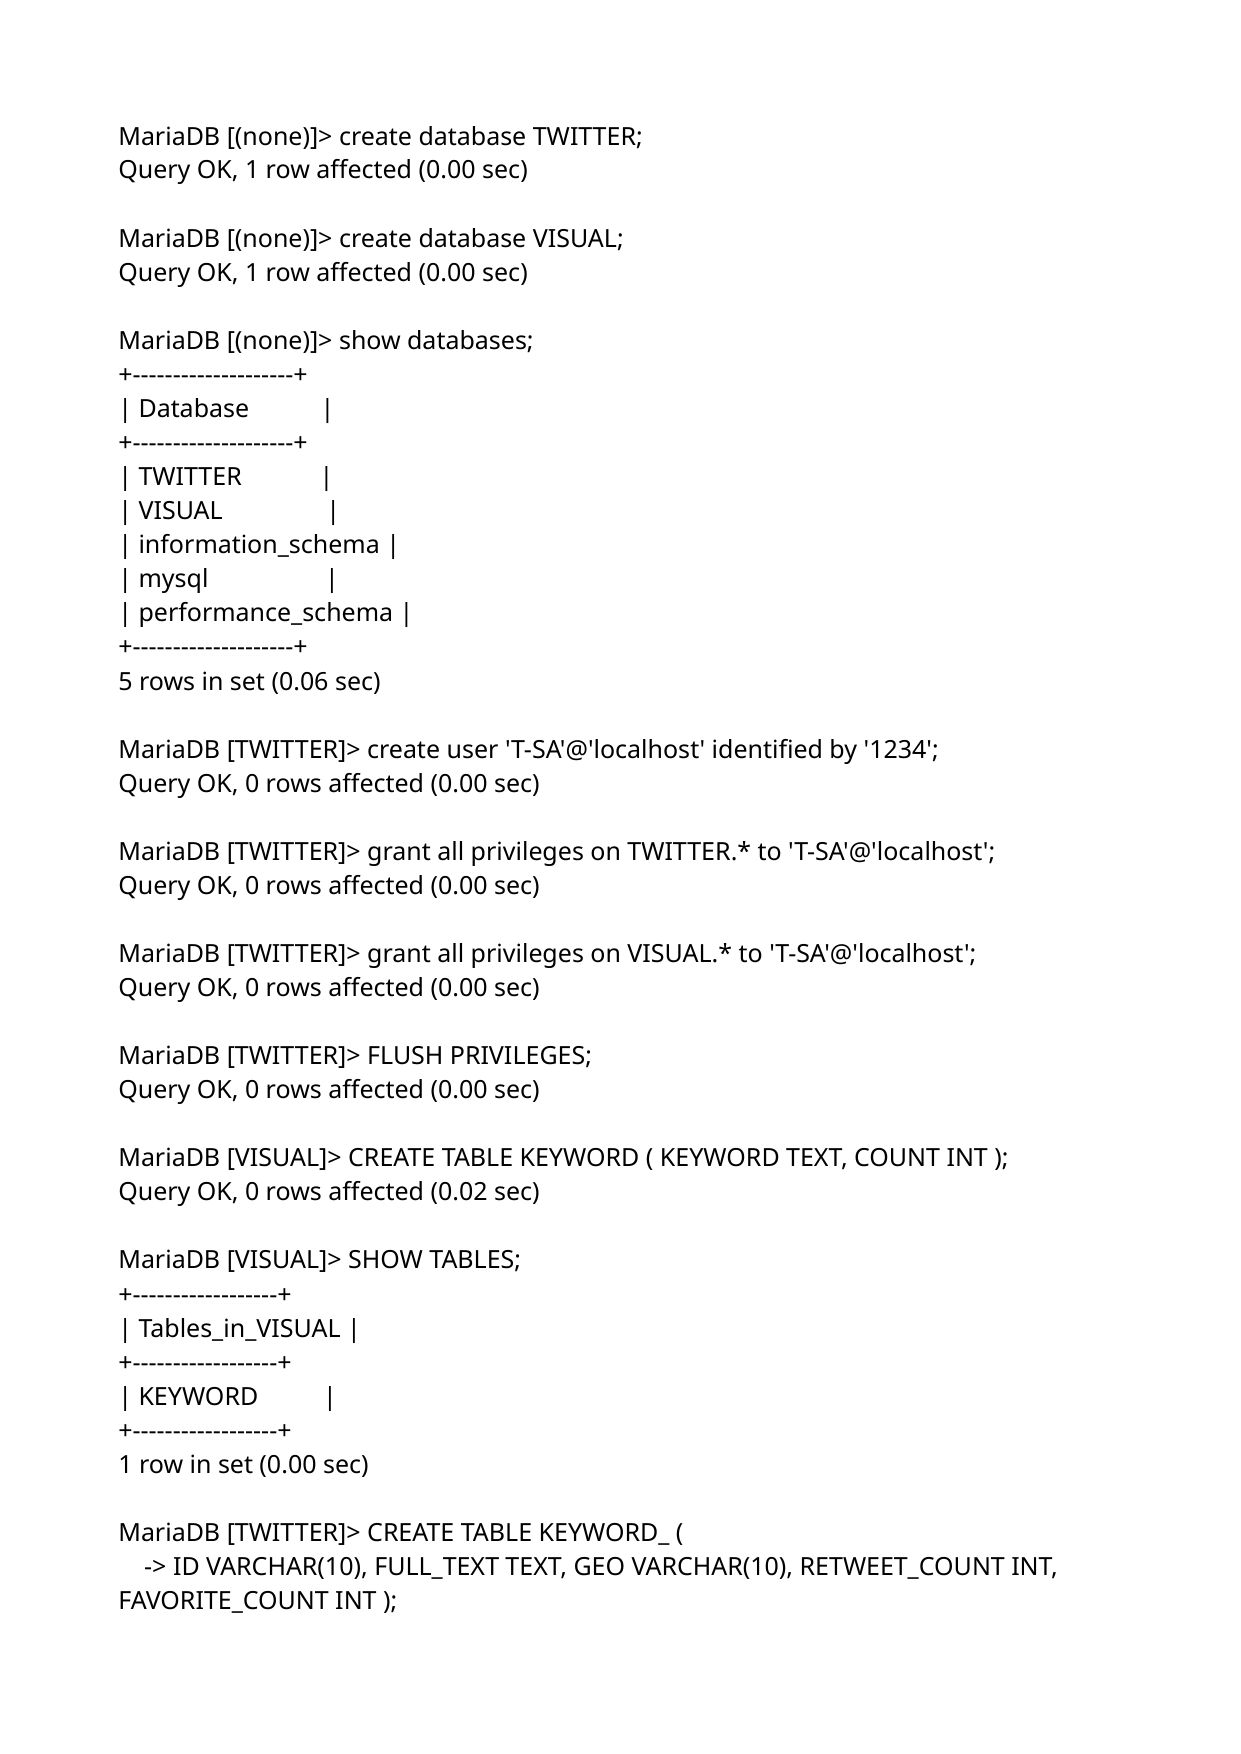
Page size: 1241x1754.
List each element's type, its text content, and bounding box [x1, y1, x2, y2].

text | performance_schema | [118, 595, 1122, 629]
text MariaDB [VISUAL]> CREATE TABLE KEYWORD ( KEYWORD TEXT, COUNT INT ); [118, 1140, 1122, 1174]
text 5 rows in set (0.06 sec) [118, 663, 1122, 697]
text Query OK, 1 row affected (0.00 sec) [118, 254, 1122, 288]
text | information_schema | [118, 527, 1122, 561]
text 1 row in set (0.00 sec) [118, 1447, 1122, 1481]
text +------------------+ [118, 1344, 1122, 1378]
text +--------------------+ [118, 425, 1122, 459]
text MariaDB [TWITTER]> grant all privileges on TWITTER.* to 'T-SA'@'localhost'; [118, 833, 1122, 867]
text | mysql | [118, 561, 1122, 595]
text MariaDB [(none)]> create database TWITTER; [118, 118, 1122, 152]
text -> ID VARCHAR(10), FULL_TEXT TEXT, GEO VARCHAR(10), RETWEET_COUNT INT, FAVORITE_COUNT INT ); [118, 1549, 1122, 1617]
text +--------------------+ [118, 357, 1122, 391]
text MariaDB [TWITTER]> FLUSH PRIVILEGES; [118, 1038, 1122, 1072]
text Query OK, 1 row affected (0.00 sec) [118, 152, 1122, 186]
text MariaDB [TWITTER]> grant all privileges on VISUAL.* to 'T-SA'@'localhost'; [118, 936, 1122, 970]
text Query OK, 0 rows affected (0.00 sec) [118, 765, 1122, 799]
text +------------------+ [118, 1276, 1122, 1310]
text | Tables_in_VISUAL | [118, 1310, 1122, 1344]
text Query OK, 0 rows affected (0.00 sec) [118, 970, 1122, 1004]
text +------------------+ [118, 1412, 1122, 1447]
text | VISUAL | [118, 493, 1122, 527]
text Query OK, 0 rows affected (0.00 sec) [118, 867, 1122, 902]
text | Database | [118, 391, 1122, 425]
text MariaDB [(none)]> create database VISUAL; [118, 220, 1122, 254]
text +--------------------+ [118, 629, 1122, 663]
text Query OK, 0 rows affected (0.02 sec) [118, 1174, 1122, 1208]
text MariaDB [(none)]> show databases; [118, 322, 1122, 357]
text | TWITTER | [118, 459, 1122, 493]
text Query OK, 0 rows affected (0.00 sec) [118, 1072, 1122, 1106]
text MariaDB [TWITTER]> create user 'T-SA'@'localhost' identified by '1234'; [118, 731, 1122, 765]
text | KEYWORD | [118, 1378, 1122, 1412]
text MariaDB [VISUAL]> SHOW TABLES; [118, 1242, 1122, 1276]
text MariaDB [TWITTER]> CREATE TABLE KEYWORD_ ( [118, 1515, 1122, 1549]
